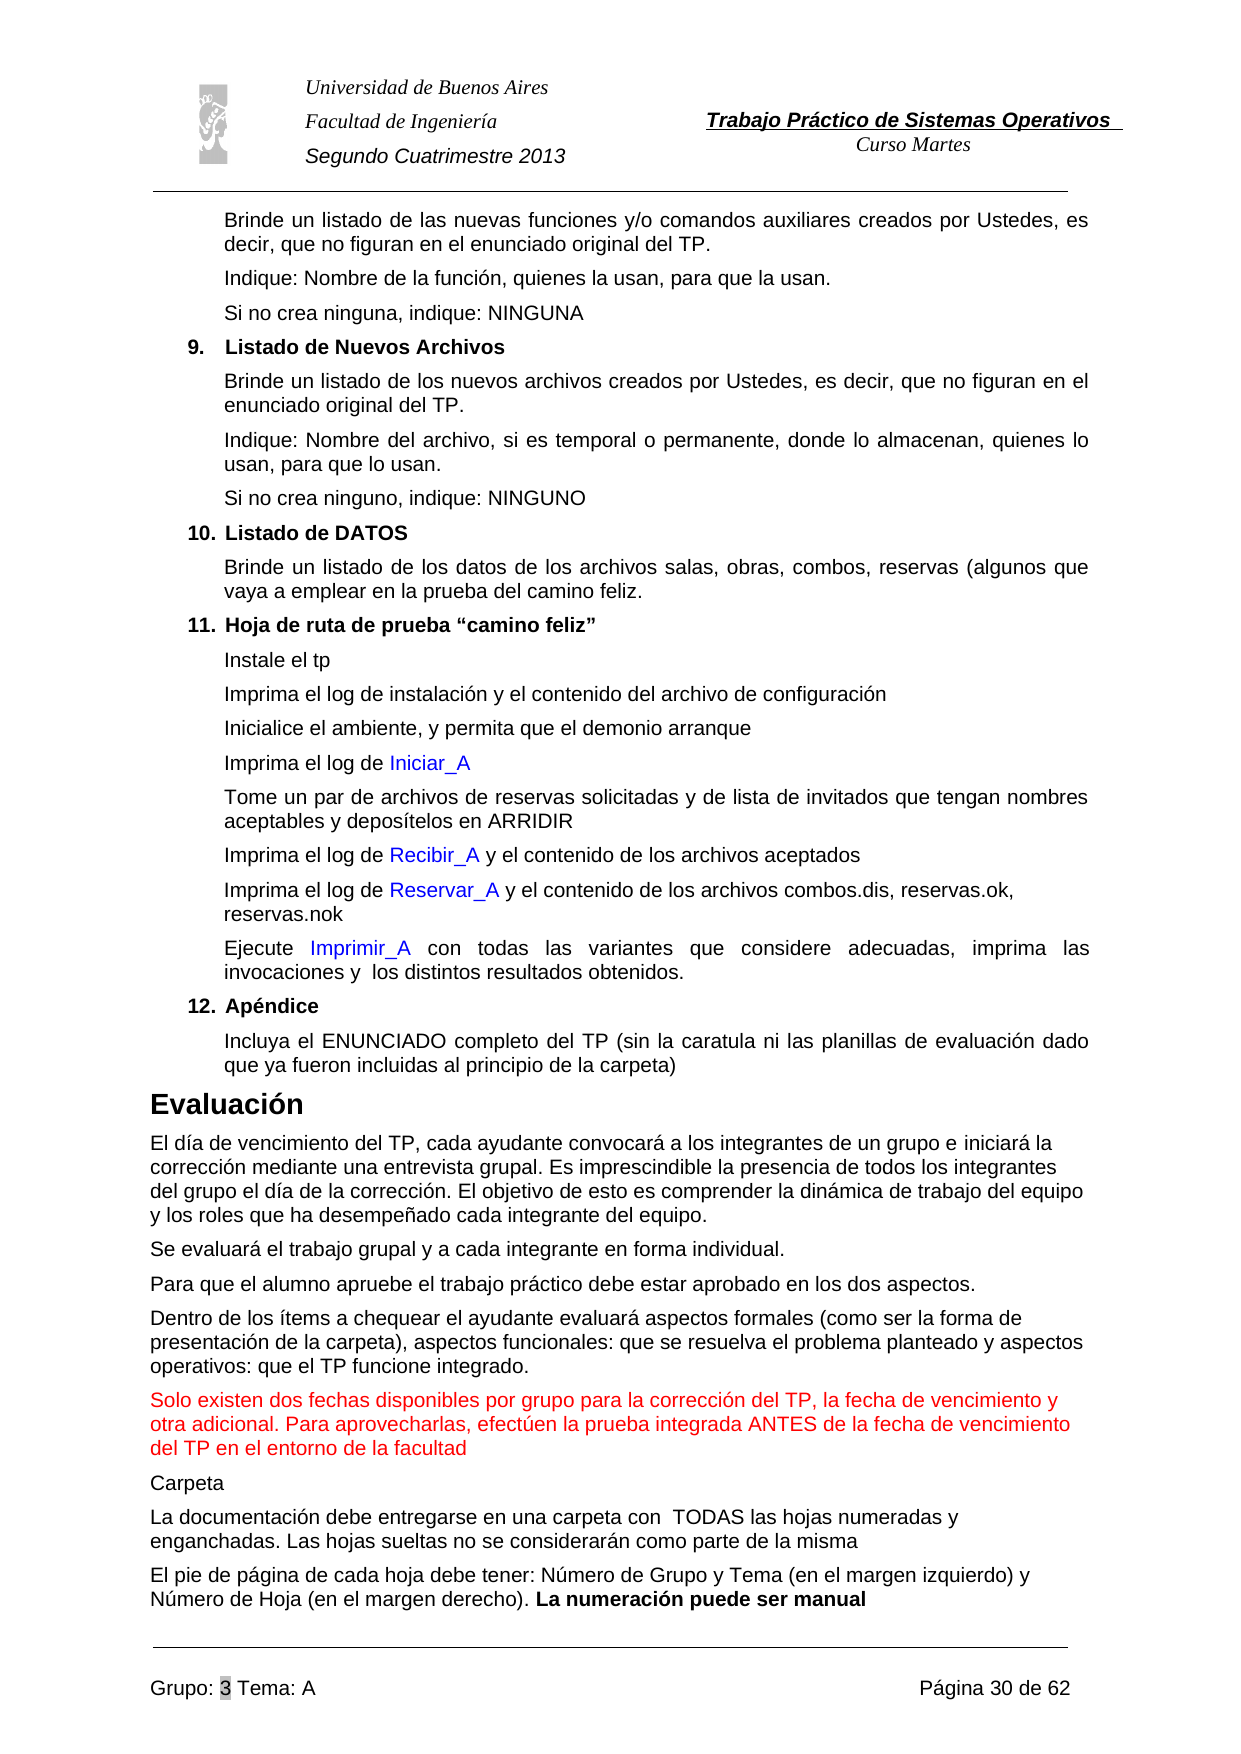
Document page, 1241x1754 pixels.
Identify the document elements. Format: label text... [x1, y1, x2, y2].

text Solo existen dos fechas disponibles por grupo para la corrección del TP, la fecha de vencimiento y otra adicional. Para aprovecharlas, efectúen la prueba integrada ANTES de la fecha de vencimiento del TP en el entorno de la facultad [150, 1388, 1090, 1460]
text Si no crea ninguno, indique: NINGUNO [224, 486, 1090, 510]
text Tome un par de archivos de reservas solicitadas y de lista de invitados que tengan nombres aceptables y deposítelos en ARRIDIR [224, 785, 1090, 833]
text Si no crea ninguna, indique: NINGUNA [224, 301, 1090, 324]
list Listado de DATOS [187, 520, 1090, 544]
text Brinde un listado de los nuevos archivos creados por Ustedes, es decir, que no figuran en el enunciado original del TP. [224, 369, 1090, 417]
text Imprima el log de Iniciar_A [224, 751, 1090, 774]
text La documentación debe entregarse en una carpeta con TODAS las hojas numeradas y enganchadas. Las hojas sueltas no se considerarán como parte de la misma [150, 1505, 1090, 1553]
picture [198, 82, 231, 166]
text Imprima el log de instalación y el contenido del archivo de configuración [224, 682, 1090, 706]
text Incluya el ENUNCIADO completo del TP (sin la caratula ni las planillas de evaluación dado que ya fueron incluidas al principio de la carpeta) [224, 1029, 1090, 1077]
text Se evaluará el trabajo grupal y a cada integrante en forma individual. [150, 1237, 1090, 1261]
text Imprima el log de Recibir_A y el contenido de los archivos aceptados [224, 843, 1090, 867]
text Evaluación [150, 1087, 1090, 1121]
list Hoja de ruta de prueba “camino feliz” [187, 613, 1090, 637]
text Ejecute Imprimir_A con todas las variantes que considere adecuadas, imprima las invocaciones y los distintos resultados obtenidos. [224, 936, 1090, 984]
list Listado de Nuevos Archivos [187, 335, 1090, 359]
text Brinde un listado de los datos de los archivos salas, obras, combos, reservas (algunos que vaya a emplear en la prueba del camino feliz. [224, 555, 1090, 603]
text El día de vencimiento del TP, cada ayudante convocará a los integrantes de un grupo e iniciará la corrección mediante una entrevista grupal. Es imprescindible la presencia de todos los integrantes del grupo el día de la corrección. El objetivo de esto es comprender la dinámica de trabajo del equipo y los roles que ha desempeñado cada integrante del equipo. [150, 1131, 1090, 1227]
text Dentro de los ítems a chequear el ayudante evaluará aspectos formales (como ser la forma de presentación de la carpeta), aspectos funcionales: que se resuelva el problema planteado y aspectos operativos: que el TP funcione integrado. [150, 1306, 1090, 1378]
text Imprima el log de Reservar_A y el contenido de los archivos combos.dis, reservas.ok, reservas.nok [224, 878, 1090, 926]
text Inicialice el ambiente, y permita que el demonio arranque [224, 716, 1090, 740]
text Para que el alumno apruebe el trabajo práctico debe estar aprobado en los dos aspectos. [150, 1272, 1090, 1296]
text Indique: Nombre de la función, quienes la usan, para que la usan. [224, 266, 1090, 290]
text Indique: Nombre del archivo, si es temporal o permanente, donde lo almacenan, quienes lo usan, para que lo usan. [224, 428, 1090, 476]
text Brinde un listado de las nuevas funciones y/o comandos auxiliares creados por Ustedes, es decir, que no figuran en el enunciado original del TP. [224, 208, 1090, 256]
text Instale el tp [224, 647, 1090, 671]
list Apéndice [187, 994, 1090, 1018]
text Carpeta [150, 1471, 1090, 1494]
text El pie de página de cada hoja debe tener: Número de Grupo y Tema (en el margen izquierdo) y Número de Hoja (en el margen derecho). La numeración puede ser manual [150, 1563, 1090, 1611]
